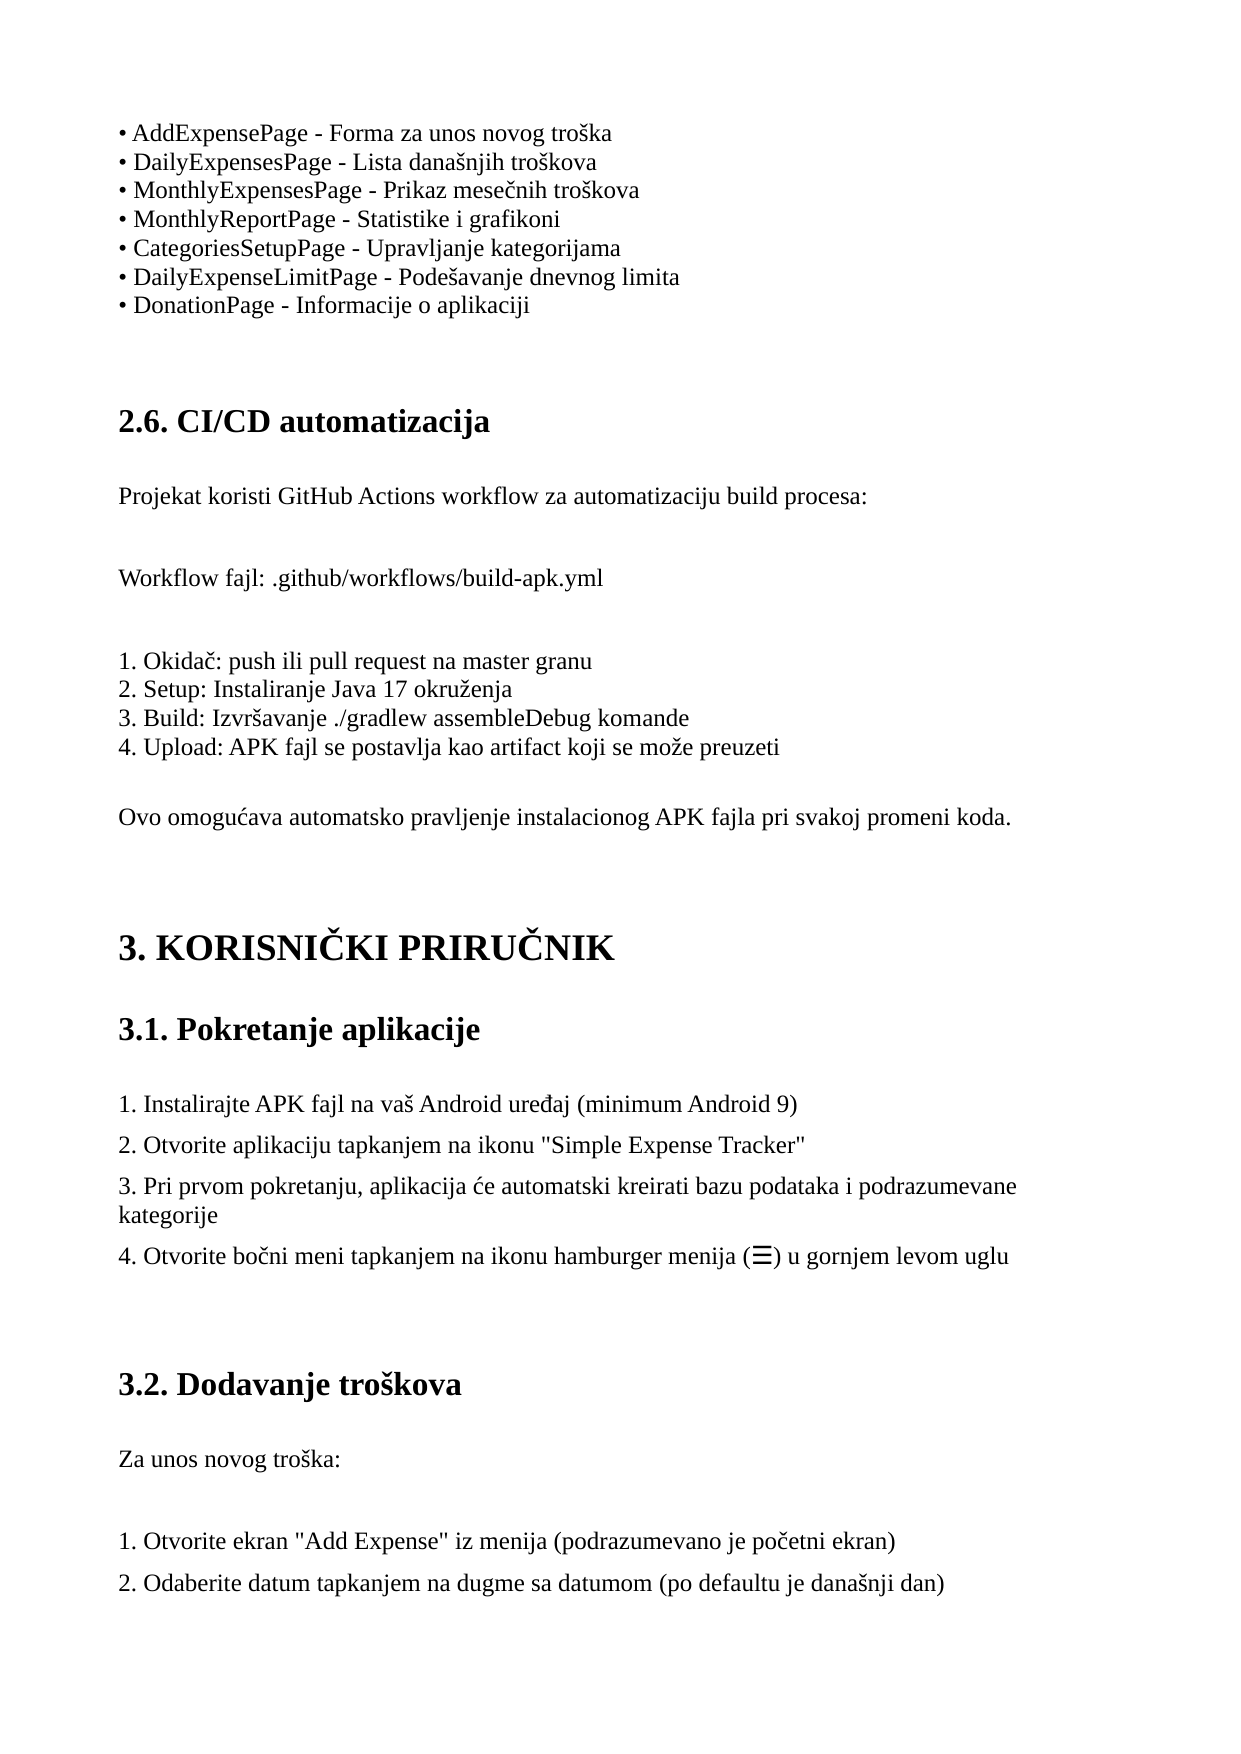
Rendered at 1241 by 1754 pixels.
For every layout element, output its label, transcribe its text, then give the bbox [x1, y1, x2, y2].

subtitle 3.1. Pokretanje aplikacije [118, 1009, 1122, 1048]
text 1. Otvorite ekran "Add Expense" iz menija (podrazumevano je početni ekran) [118, 1526, 1122, 1555]
subtitle 3. KORISNIČKI PRIRUČNIK [118, 925, 1122, 968]
list 3. Build: Izvršavanje ./gradlew assembleDebug komande [118, 703, 1122, 732]
text Projekat koristi GitHub Actions workflow za automatizaciju build procesa: [118, 481, 1122, 510]
text Ovo omogućava automatsko pravljenje instalacionog APK fajla pri svakoj promeni koda. [118, 802, 1122, 831]
list • DailyExpenseLimitPage - Podešavanje dnevnog limita [118, 262, 1122, 291]
list • DailyExpensesPage - Lista današnjih troškova [118, 147, 1122, 176]
text 1. Instalirajte APK fajl na vaš Android uređaj (minimum Android 9) [118, 1089, 1122, 1118]
text Workflow fajl: .github/workflows/build-apk.yml [118, 563, 1122, 592]
list • MonthlyExpensesPage - Prikaz mesečnih troškova [118, 176, 1122, 204]
list • AddExpensePage - Forma za unos novog troška [118, 118, 1122, 147]
subtitle 2.6. CI/CD automatizacija [118, 402, 1122, 440]
text Za unos novog troška: [118, 1444, 1122, 1473]
list 2. Setup: Instaliranje Java 17 okruženja [118, 674, 1122, 703]
text 2. Otvorite aplikaciju tapkanjem na ikonu "Simple Expense Tracker" [118, 1130, 1122, 1159]
list • DonationPage - Informacije o aplikaciji [118, 291, 1122, 319]
subtitle 3.2. Dodavanje troškova [118, 1365, 1122, 1403]
list • CategoriesSetupPage - Upravljanje kategorijama [118, 233, 1122, 262]
text 3. Pri prvom pokretanju, aplikacija će automatski kreirati bazu podataka i podrazumevane kategorije [118, 1171, 1122, 1229]
list 1. Okidač: push ili pull request na master granu [118, 646, 1122, 674]
list • MonthlyReportPage - Statistike i grafikoni [118, 204, 1122, 233]
list 4. Upload: APK fajl se postavlja kao artifact koji se može preuzeti [118, 732, 1122, 761]
text 4. Otvorite bočni meni tapkanjem na ikonu hamburger menija (☰) u gornjem levom uglu [118, 1241, 1122, 1270]
text 2. Odaberite datum tapkanjem na dugme sa datumom (po defaultu je današnji dan) [118, 1568, 1122, 1596]
